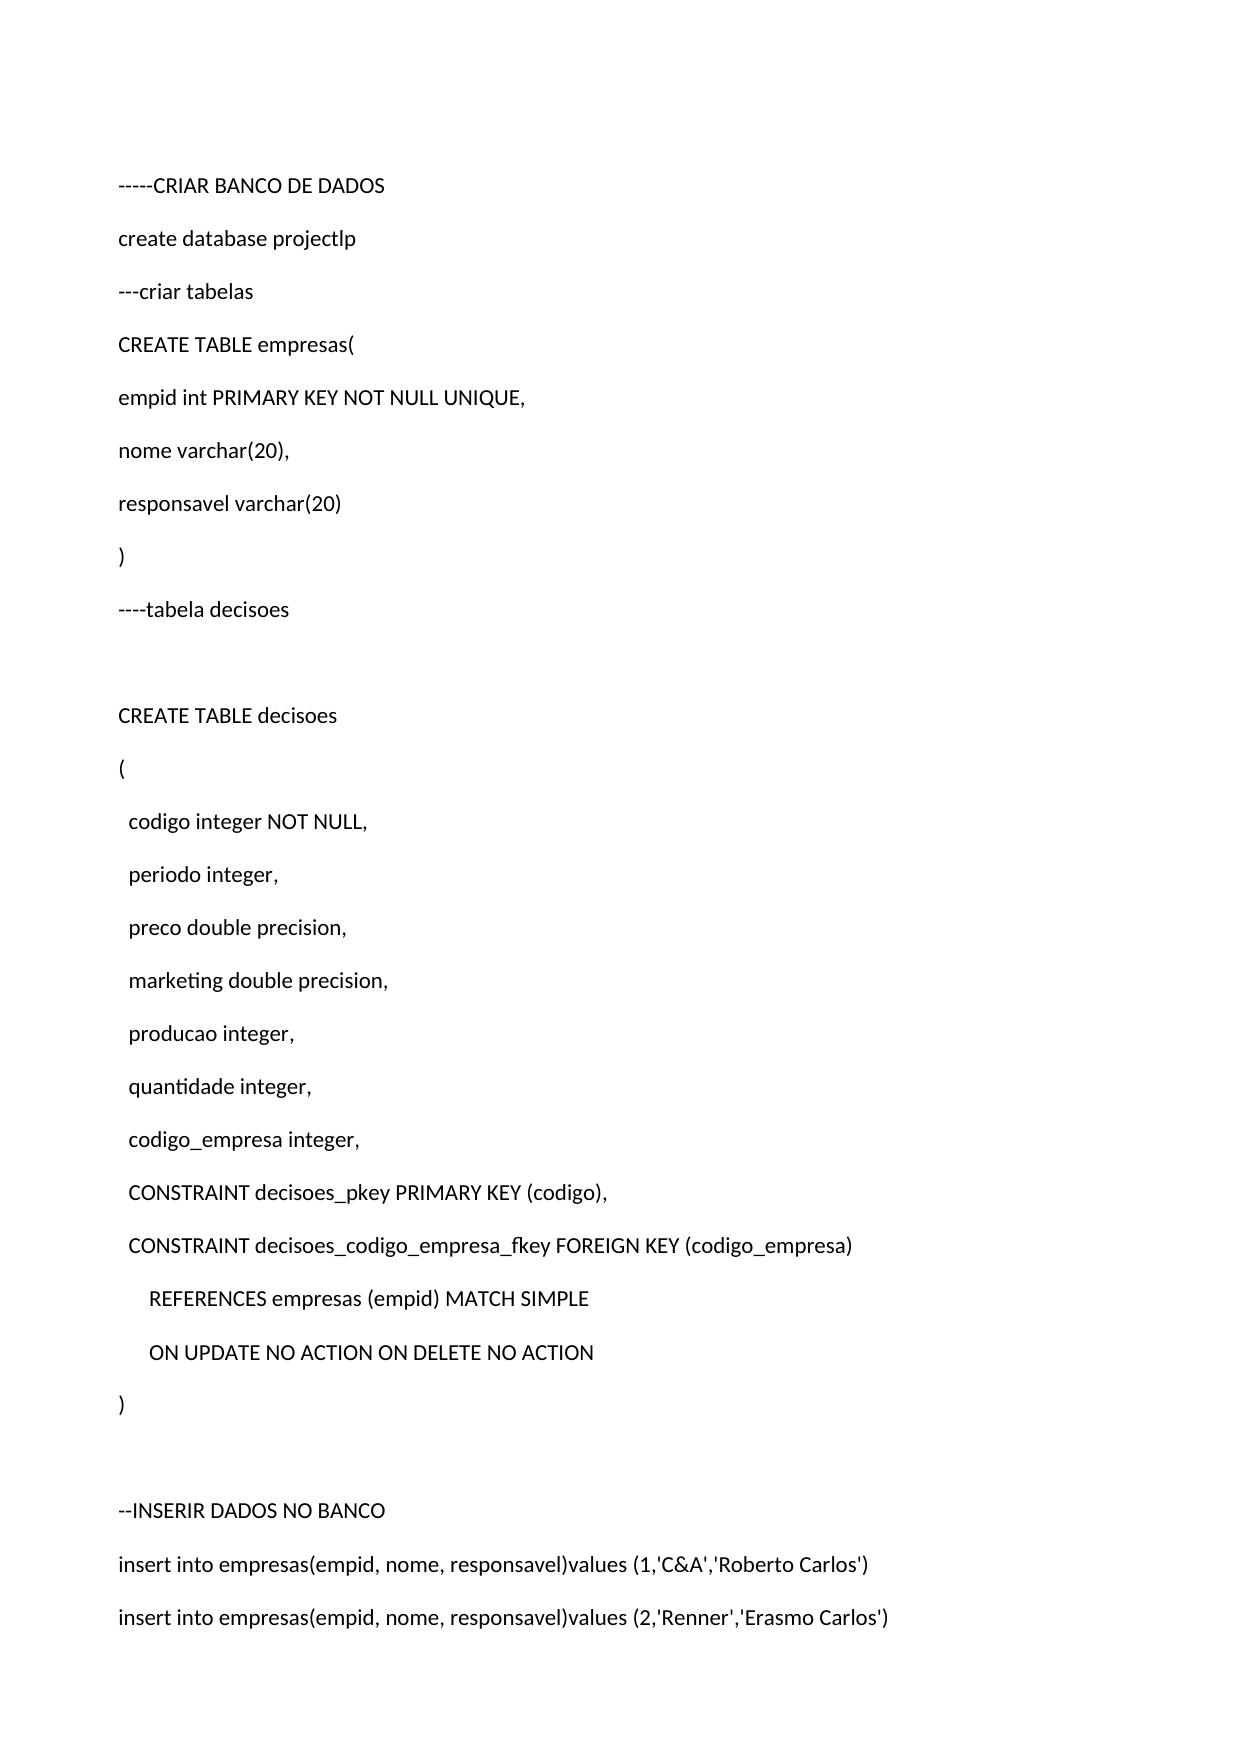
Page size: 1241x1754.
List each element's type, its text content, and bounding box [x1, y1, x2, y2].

text marketing double precision, [118, 966, 1122, 994]
text CREATE TABLE empresas( [118, 330, 1122, 358]
text ----tabela decisoes [118, 595, 1122, 623]
text empid int PRIMARY KEY NOT NULL UNIQUE, [118, 383, 1122, 411]
text quantidade integer, [118, 1072, 1122, 1101]
text ---criar tabelas [118, 277, 1122, 305]
text --INSERIR DADOS NO BANCO [118, 1497, 1122, 1525]
text producao integer, [118, 1019, 1122, 1047]
text CREATE TABLE decisoes [118, 701, 1122, 729]
text create database projectlp [118, 224, 1122, 252]
text ) [118, 1391, 1122, 1419]
text responsavel varchar(20) [118, 489, 1122, 517]
text ( [118, 754, 1122, 782]
text insert into empresas(empid, nome, responsavel)values (1,'C&A','Roberto Carlos') [118, 1550, 1122, 1578]
text preco double precision, [118, 913, 1122, 941]
text -----CRIAR BANCO DE DADOS [118, 171, 1122, 199]
text insert into empresas(empid, nome, responsavel)values (2,'Renner','Erasmo Carlos') [118, 1603, 1122, 1631]
text REFERENCES empresas (empid) MATCH SIMPLE [118, 1284, 1122, 1313]
text CONSTRAINT decisoes_codigo_empresa_fkey FOREIGN KEY (codigo_empresa) [118, 1232, 1122, 1259]
text codigo_empresa integer, [118, 1126, 1122, 1153]
text ) [118, 542, 1122, 570]
text periodo integer, [118, 860, 1122, 888]
text CONSTRAINT decisoes_pkey PRIMARY KEY (codigo), [118, 1178, 1122, 1207]
text codigo integer NOT NULL, [118, 807, 1122, 835]
text ON UPDATE NO ACTION ON DELETE NO ACTION [118, 1338, 1122, 1366]
text nome varchar(20), [118, 436, 1122, 464]
